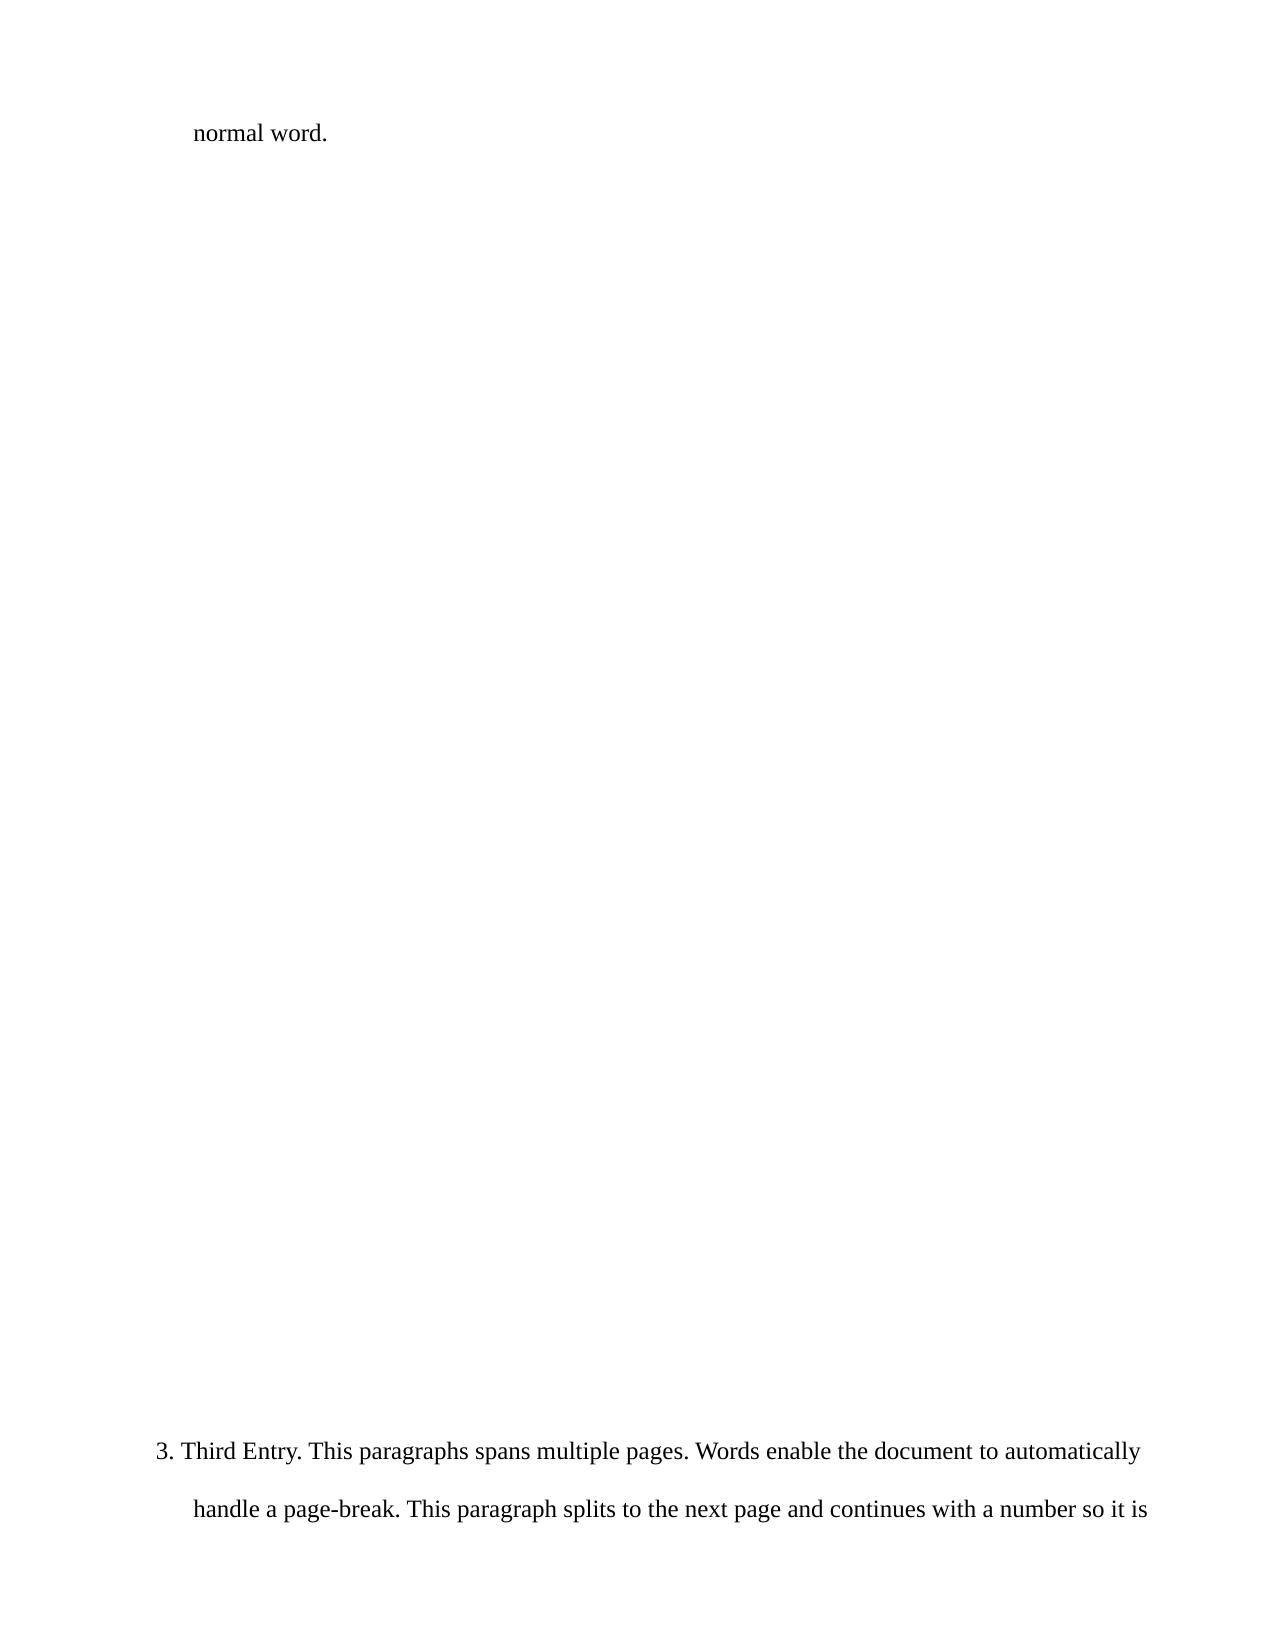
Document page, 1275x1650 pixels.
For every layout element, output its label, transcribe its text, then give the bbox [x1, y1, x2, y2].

list Third Entry. This paragraphs spans multiple pages. Words enable the document to automatically handle a page-break. This paragraph splits to the next page and continues with a number so it is [156, 1436, 1157, 1522]
list normal word. [156, 118, 1157, 147]
